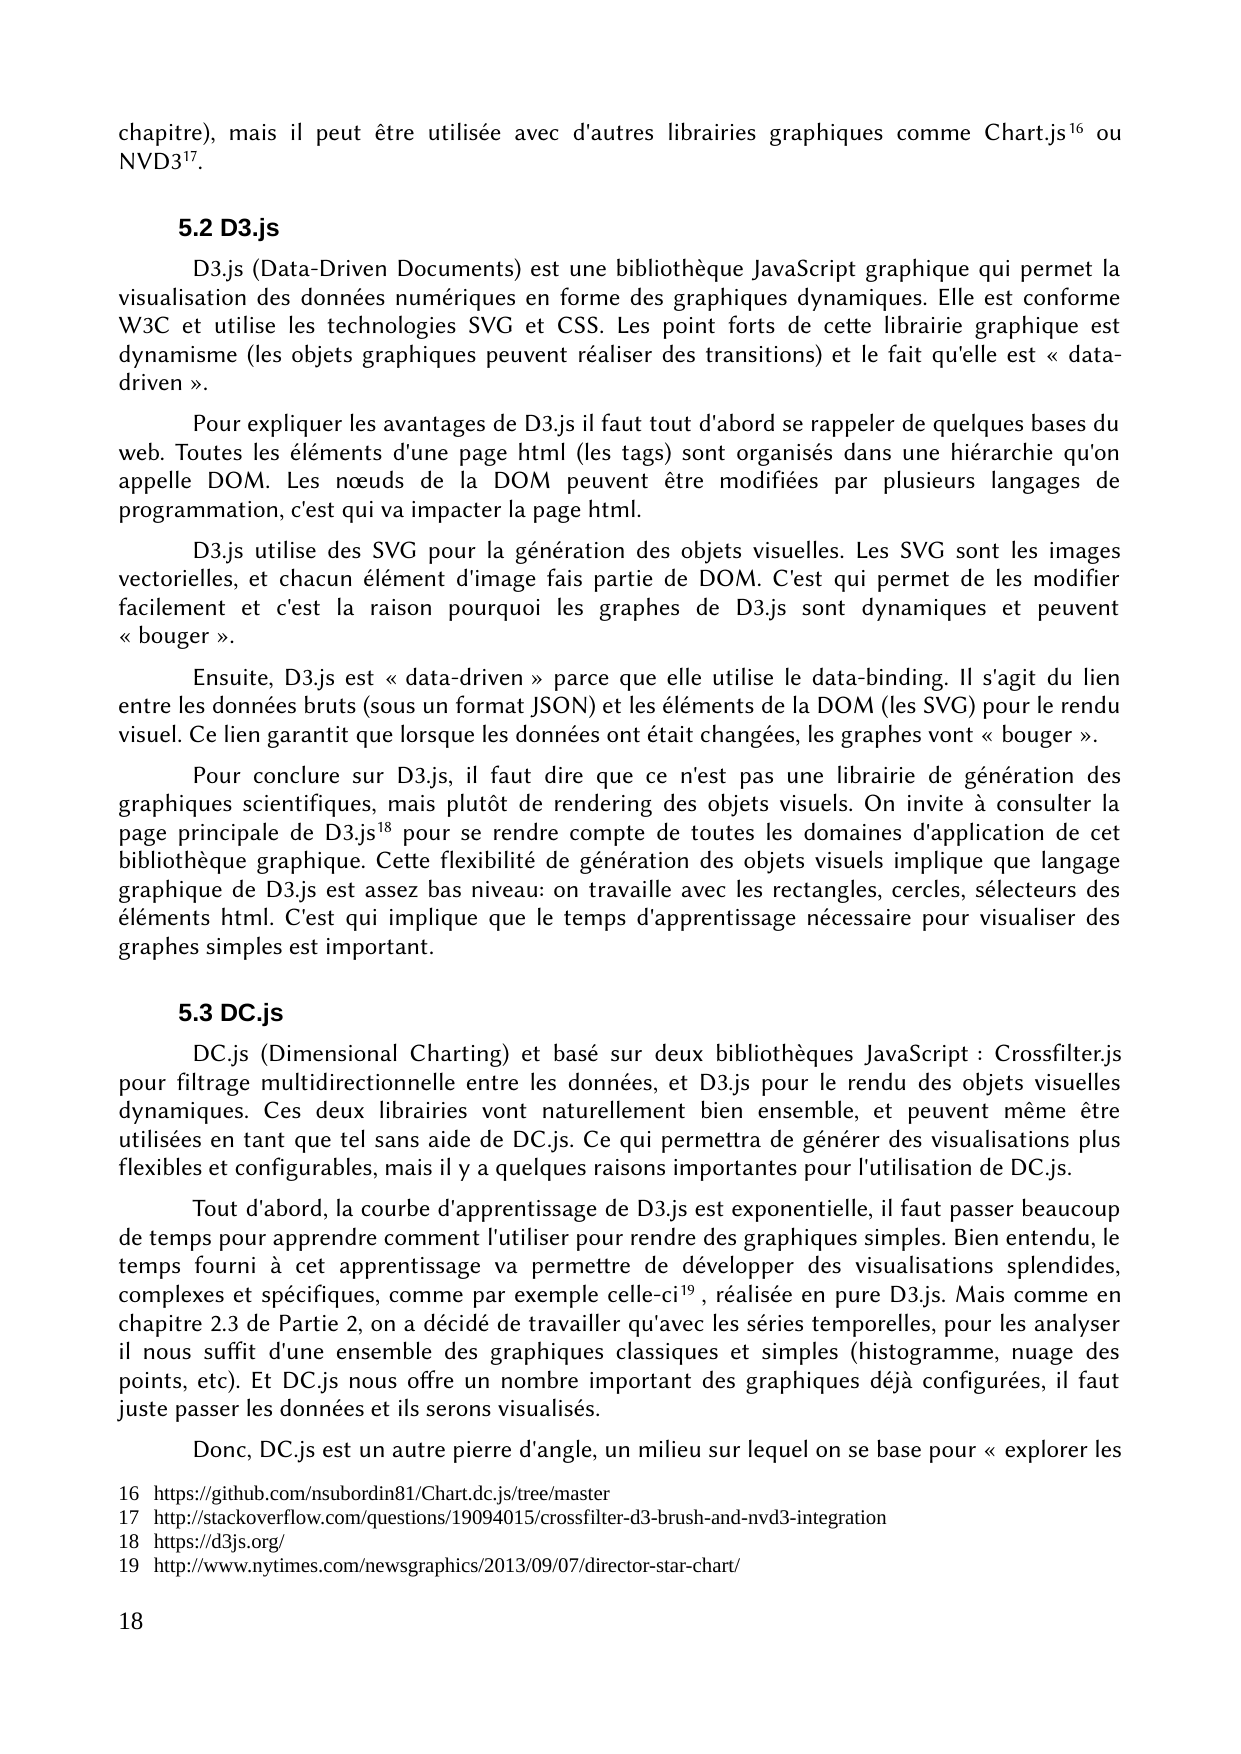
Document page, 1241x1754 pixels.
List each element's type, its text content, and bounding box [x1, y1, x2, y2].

text DC.js (Dimensional Charting) et basé sur deux bibliothèques JavaScript : Crossfilter.js pour filtrage multidirectionnelle entre les données, et D3.js pour le rendu des objets visuelles dynamiques. Ces deux librairies vont naturellement bien ensemble, et peuvent même être utilisées en tant que tel sans aide de DC.js. Ce qui permettra de générer des visualisations plus flexibles et configurables, mais il y a quelques raisons importantes pour l'utilisation de DC.js. [118, 1039, 1122, 1182]
text Donc, DC.js est un autre pierre d'angle, un milieu sur lequel on se base pour « explorer les [118, 1435, 1122, 1464]
text chapitre), mais il peut être utilisée avec d'autres librairies graphiques comme Chart.js ou NVD3. [118, 118, 1122, 175]
text http://www.nytimes.com/newsgraphics/2013/09/07/director-star-chart/ [118, 1553, 1122, 1577]
text Ensuite, D3.js est « data-driven » parce que elle utilise le data-binding. Il s'agit du lien entre les données bruts (sous un format JSON) et les éléments de la DOM (les SVG) pour le rendu visuel. Ce lien garantit que lorsque les données ont était changées, les graphes vont « bouger ». [118, 662, 1122, 748]
text Pour conclure sur D3.js, il faut dire que ce n'est pas une librairie de génération des graphiques scientifiques, mais plutôt de rendering des objets visuels. On invite à consulter la page principale de D3.js pour se rendre compte de toutes les domaines d'application de cet bibliothèque graphique. Cette flexibilité de génération des objets visuels implique que langage graphique de D3.js est assez bas niveau: on travaille avec les rectangles, cercles, sélecteurs des éléments html. C'est qui implique que le temps d'apprentissage nécessaire pour visualiser des graphes simples est important. [118, 761, 1122, 960]
text Tout d'abord, la courbe d'apprentissage de D3.js est exponentielle, il faut passer beaucoup de temps pour apprendre comment l'utiliser pour rendre des graphiques simples. Bien entendu, le temps fourni à cet apprentissage va permettre de développer des visualisations splendides, complexes et spécifiques, comme par exemple celle-ci , réalisée en pure D3.js. Mais comme en chapitre 2.3 de Partie 2, on a décidé de travailler qu'avec les séries temporelles, pour les analyser il nous suffit d'une ensemble des graphiques classiques et simples (histogramme, nuage des points, etc). Et DC.js nous offre un nombre important des graphiques déjà configurées, il faut juste passer les données et ils serons visualisés. [118, 1194, 1122, 1423]
text D3.js (Data-Driven Documents) est une bibliothèque JavaScript graphique qui permet la visualisation des données numériques en forme des graphiques dynamiques. Elle est conforme W3C et utilise les technologies SVG et CSS. Les point forts de cette librairie graphique est dynamisme (les objets graphiques peuvent réaliser des transitions) et le fait qu'elle est « data-driven ». [118, 254, 1122, 397]
text https://d3js.org/ [118, 1529, 1122, 1553]
subtitle D3.js [118, 213, 1122, 241]
subtitle DC.js [118, 998, 1122, 1027]
text Pour expliquer les avantages de D3.js il faut tout d'abord se rappeler de quelques bases du web. Toutes les éléments d'une page html (les tags) sont organisés dans une hiérarchie qu'on appelle DOM. Les nœuds de la DOM peuvent être modifiées par plusieurs langages de programmation, c'est qui va impacter la page html. [118, 409, 1122, 523]
text https://github.com/nsubordin81/Chart.dc.js/tree/master [118, 1481, 1122, 1505]
text D3.js utilise des SVG pour la génération des objets visuelles. Les SVG sont les images vectorielles, et chacun élément d'image fais partie de DOM. C'est qui permet de les modifier facilement et c'est la raison pourquoi les graphes de D3.js sont dynamiques et peuvent « bouger ». [118, 536, 1122, 650]
text http://stackoverflow.com/questions/19094015/crossfilter-d3-brush-and-nvd3-integration [118, 1505, 1122, 1529]
